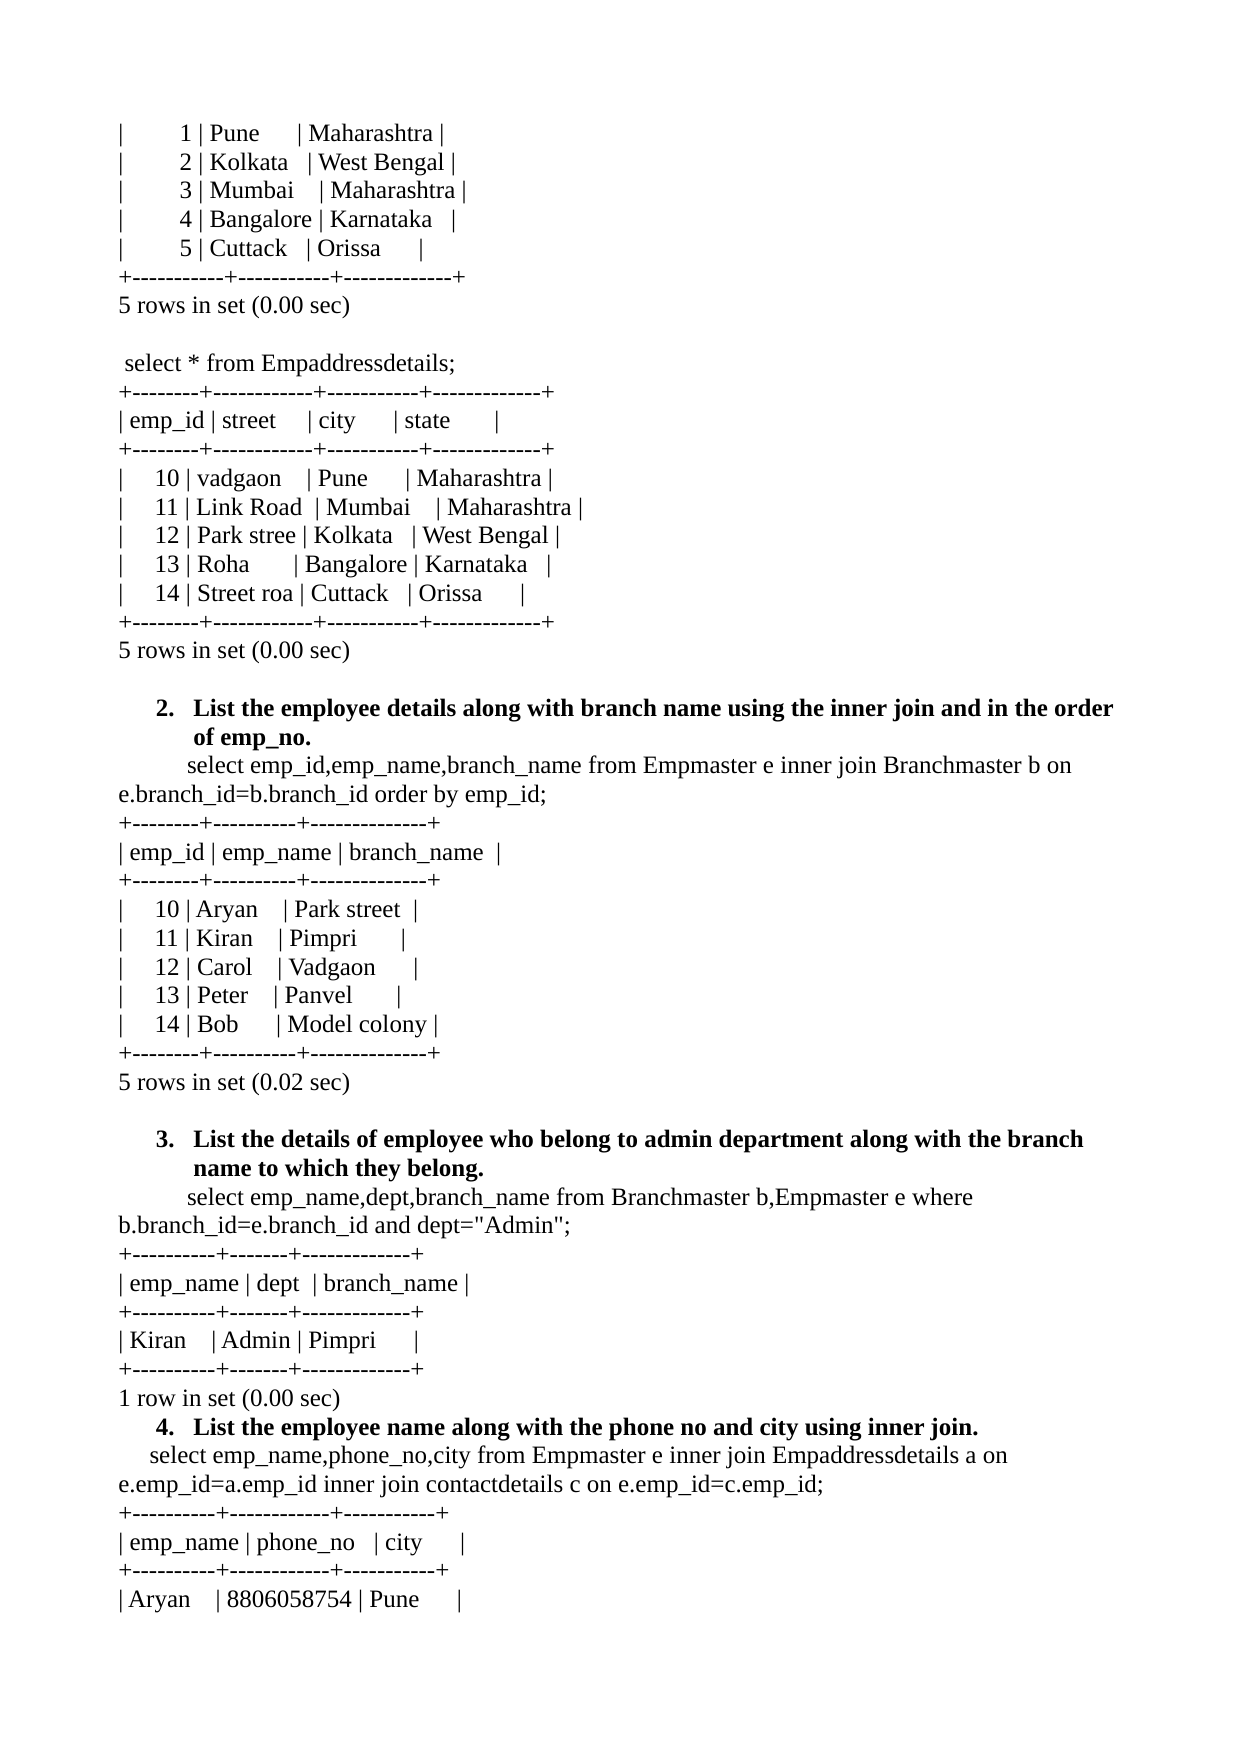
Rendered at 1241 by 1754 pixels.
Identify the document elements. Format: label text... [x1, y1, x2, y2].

text 5 rows in set (0.00 sec) [118, 291, 1122, 319]
text +----------+-------+-------------+ [118, 1297, 1122, 1326]
text | 3 | Mumbai | Maharashtra | [118, 176, 1122, 204]
text | 14 | Street roa | Cuttack | Orissa | [118, 578, 1122, 607]
text 5 rows in set (0.00 sec) [118, 636, 1122, 664]
text 5 rows in set (0.02 sec) [118, 1067, 1122, 1096]
text | emp_name | phone_no | city | [118, 1527, 1122, 1556]
text | Kiran | Admin | Pimpri | [118, 1326, 1122, 1354]
text +--------+------------+-----------+-------------+ [118, 377, 1122, 406]
text | 11 | Kiran | Pimpri | [118, 923, 1122, 952]
text +-----------+-----------+-------------+ [118, 262, 1122, 291]
text +--------+------------+-----------+-------------+ [118, 434, 1122, 463]
text +----------+-------+-------------+ [118, 1239, 1122, 1268]
text | emp_id | street | city | state | [118, 406, 1122, 434]
text | 5 | Cuttack | Orissa | [118, 233, 1122, 262]
text | 10 | Aryan | Park street | [118, 894, 1122, 923]
text +----------+-------+-------------+ [118, 1354, 1122, 1383]
text +----------+------------+-----------+ [118, 1498, 1122, 1527]
text select emp_name,phone_no,city from Empmaster e inner join Empaddressdetails a on e.emp_id=a.emp_id inner join contactdetails c on e.emp_id=c.emp_id; [118, 1441, 1122, 1498]
text | 13 | Roha | Bangalore | Karnataka | [118, 549, 1122, 578]
text +----------+------------+-----------+ [118, 1556, 1122, 1584]
list List the employee details along with branch name using the inner join and in the order of emp_no. [156, 693, 1122, 751]
text select * from Empaddressdetails; [118, 348, 1122, 377]
text | Aryan | 8806058754 | Pune | [118, 1584, 1122, 1613]
list List the details of employee who belong to admin department along with the branch name to which they belong. [156, 1124, 1122, 1182]
text select emp_name,dept,branch_name from Branchmaster b,Empmaster e where b.branch_id=e.branch_id and dept="Admin"; [118, 1182, 1122, 1239]
text | 12 | Carol | Vadgaon | [118, 952, 1122, 981]
text | 11 | Link Road | Mumbai | Maharashtra | [118, 492, 1122, 521]
text +--------+----------+--------------+ [118, 866, 1122, 894]
text | 14 | Bob | Model colony | [118, 1009, 1122, 1038]
text | emp_id | emp_name | branch_name | [118, 837, 1122, 866]
list List the employee name along with the phone no and city using inner join. [156, 1412, 1122, 1441]
text | 10 | vadgaon | Pune | Maharashtra | [118, 463, 1122, 492]
text | 13 | Peter | Panvel | [118, 981, 1122, 1009]
text +--------+----------+--------------+ [118, 808, 1122, 837]
text +--------+------------+-----------+-------------+ [118, 607, 1122, 636]
text | emp_name | dept | branch_name | [118, 1268, 1122, 1297]
text select emp_id,emp_name,branch_name from Empmaster e inner join Branchmaster b on e.branch_id=b.branch_id order by emp_id; [118, 751, 1122, 808]
text | 12 | Park stree | Kolkata | West Bengal | [118, 521, 1122, 549]
text | 4 | Bangalore | Karnataka | [118, 204, 1122, 233]
text | 2 | Kolkata | West Bengal | [118, 147, 1122, 176]
text +--------+----------+--------------+ [118, 1038, 1122, 1067]
text | 1 | Pune | Maharashtra | [118, 118, 1122, 147]
text 1 row in set (0.00 sec) [118, 1383, 1122, 1412]
